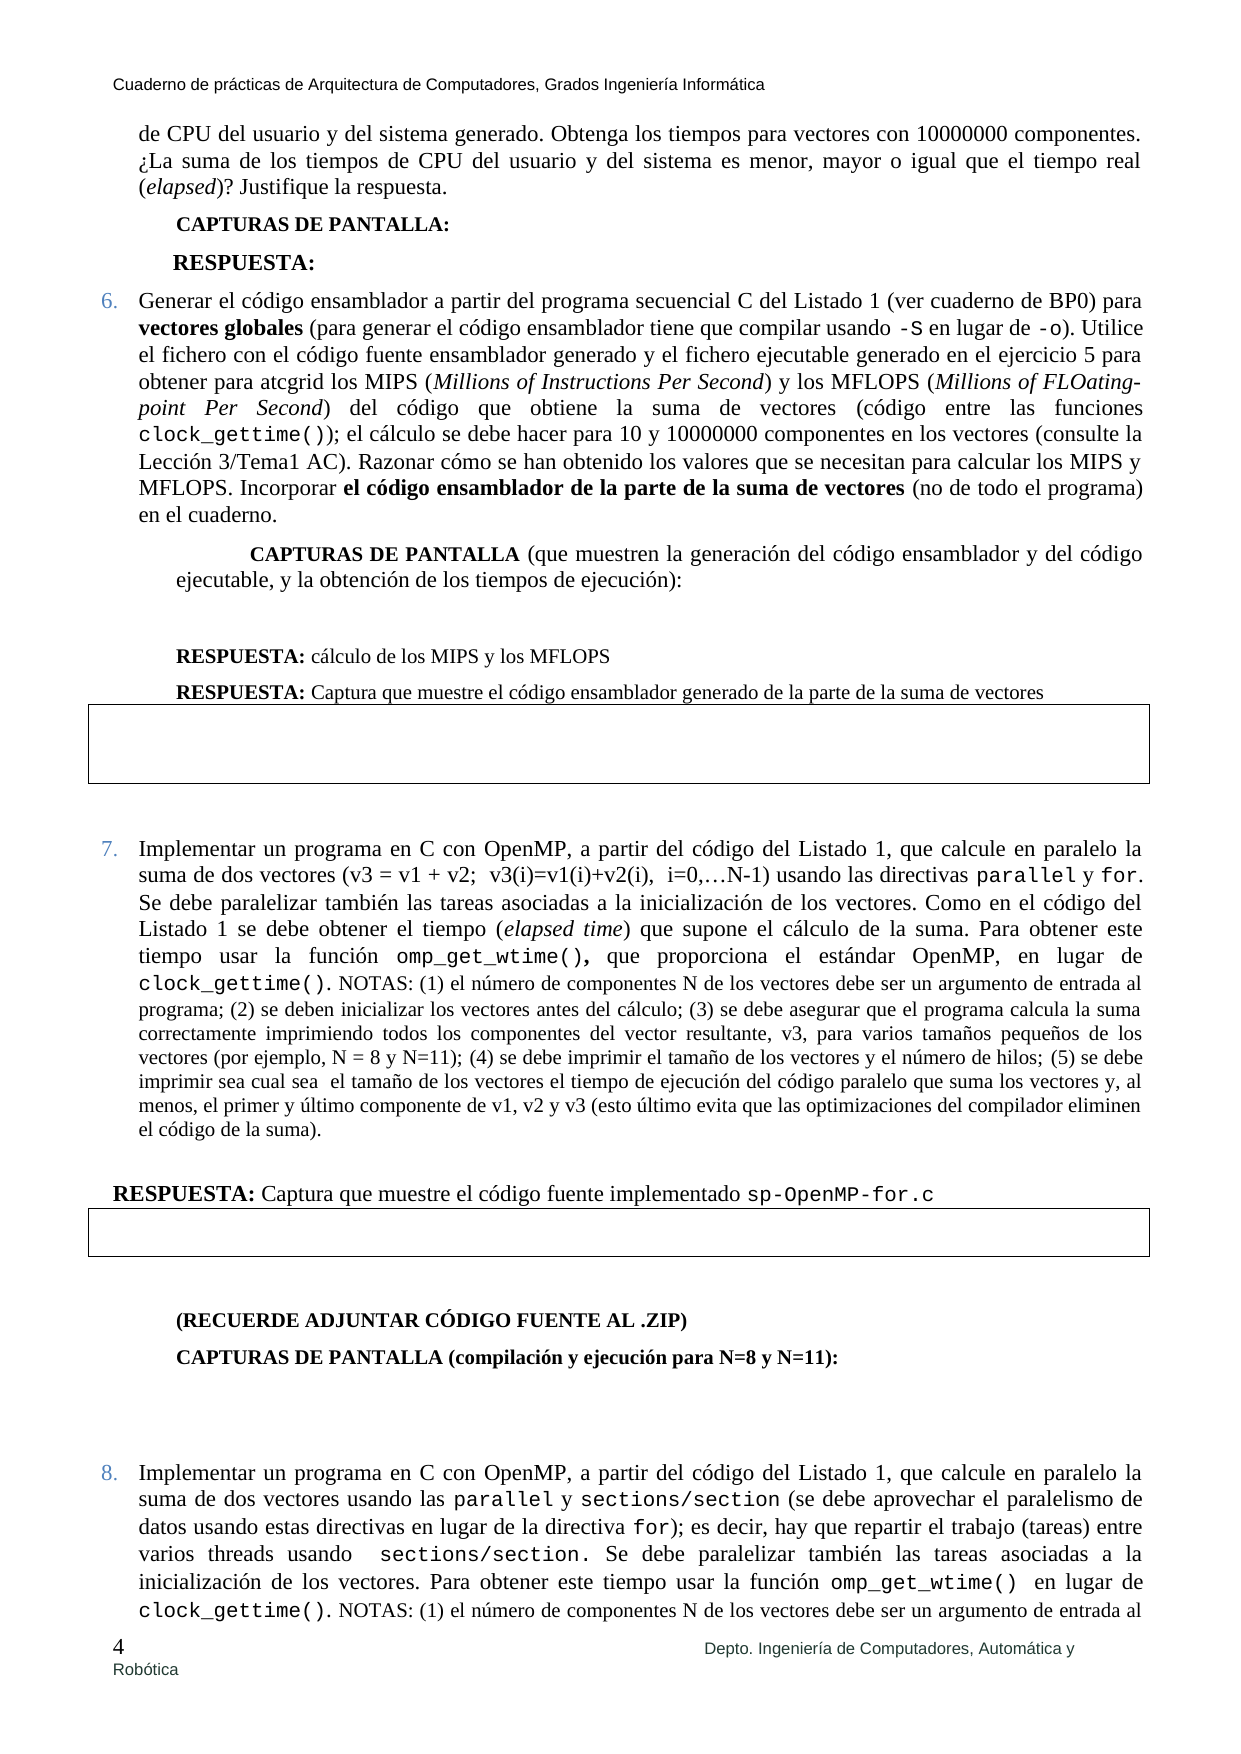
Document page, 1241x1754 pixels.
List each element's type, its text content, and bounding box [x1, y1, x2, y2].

list Implementar un programa en C con OpenMP, a partir del código del Listado 1, que calcule en paralelo la suma de dos vectores usando las parallel y sections/section (se debe aprovechar el paralelismo de datos usando estas directivas en lugar de la directiva for); es decir, hay que repartir el trabajo (tareas) entre varios threads usando sections/section. Se debe paralelizar también las tareas asociadas a la inicialización de los vectores. Para obtener este tiempo usar la función omp_get_wtime() en lugar de clock_gettime(). NOTAS: (1) el número de componentes N de los vectores debe ser un argumento de entrada al [101, 1459, 1143, 1623]
list Generar el código ensamblador a partir del programa secuencial C del Listado 1 (ver cuaderno de BP0) para vectores globales (para generar el código ensamblador tiene que compilar usando -S en lugar de -o). Utilice el fichero con el código fuente ensamblador generado y el fichero ejecutable generado en el ejercicio 5 para obtener para atcgrid los MIPS (Millions of Instructions Per Second) y los MFLOPS (Millions of FLOating-point Per Second) del código que obtiene la suma de vectores (código entre las funciones clock_gettime()); el cálculo se debe hacer para 10 y 10000000 componentes en los vectores (consulte la Lección 3/Tema1 AC). Razonar cómo se han obtenido los valores que se necesitan para calcular los MIPS y MFLOPS. Incorporar el código ensamblador de la parte de la suma de vectores (no de todo el programa) en el cuaderno. [101, 287, 1143, 527]
text CAPTURAS DE PANTALLA: [176, 212, 1143, 236]
table_header [89, 705, 1149, 783]
text (RECUERDE ADJUNTAR CÓDIGO FUENTE AL .ZIP) [176, 1308, 1143, 1332]
text CAPTURAS DE PANTALLA (compilación y ejecución para N=8 y N=11): [176, 1345, 1143, 1369]
text RESPUESTA: Captura que muestre el código ensamblador generado de la parte de la suma de vectores [176, 680, 1143, 704]
text RESPUESTA: Captura que muestre el código fuente implementado sp-OpenMP-for.c [113, 1180, 1143, 1208]
table_header [89, 1209, 1149, 1256]
list Implementar un programa en C con OpenMP, a partir del código del Listado 1, que calcule en paralelo la suma de dos vectores (v3 = v1 + v2; v3(i)=v1(i)+v2(i), i=0,…N-1) usando las directivas parallel y for. Se debe paralelizar también las tareas asociadas a la inicialización de los vectores. Como en el código del Listado 1 se debe obtener el tiempo (elapsed time) que supone el cálculo de la suma. Para obtener este tiempo usar la función omp_get_wtime(), que proporciona el estándar OpenMP, en lugar de clock_gettime(). NOTAS: (1) el número de componentes N de los vectores debe ser un argumento de entrada al programa; (2) se deben inicializar los vectores antes del cálculo; (3) se debe asegurar que el programa calcula la suma correctamente imprimiendo todos los componentes del vector resultante, v3, para varios tamaños pequeños de los vectores (por ejemplo, N = 8 y N=11); (4) se debe imprimir el tamaño de los vectores y el número de hilos; (5) se debe imprimir sea cual sea el tamaño de los vectores el tiempo de ejecución del código paralelo que suma los vectores y, al menos, el primer y último componente de v1, v2 y v3 (esto último evita que las optimizaciones del compilador eliminen el código de la suma). [101, 835, 1143, 1141]
list CAPTURAS DE PANTALLA (que muestren la generación del código ensamblador y del código ejecutable, y la obtención de los tiempos de ejecución): [176, 540, 1143, 592]
list de CPU del usuario y del sistema generado. Obtenga los tiempos para vectores con 10000000 componentes. ¿La suma de los tiempos de CPU del usuario y del sistema es menor, mayor o igual que el tiempo real (elapsed)? Justifique la respuesta. [101, 121, 1143, 199]
text RESPUESTA: cálculo de los MIPS y los MFLOPS [176, 644, 1143, 668]
list RESPUESTA: [138, 249, 1143, 275]
